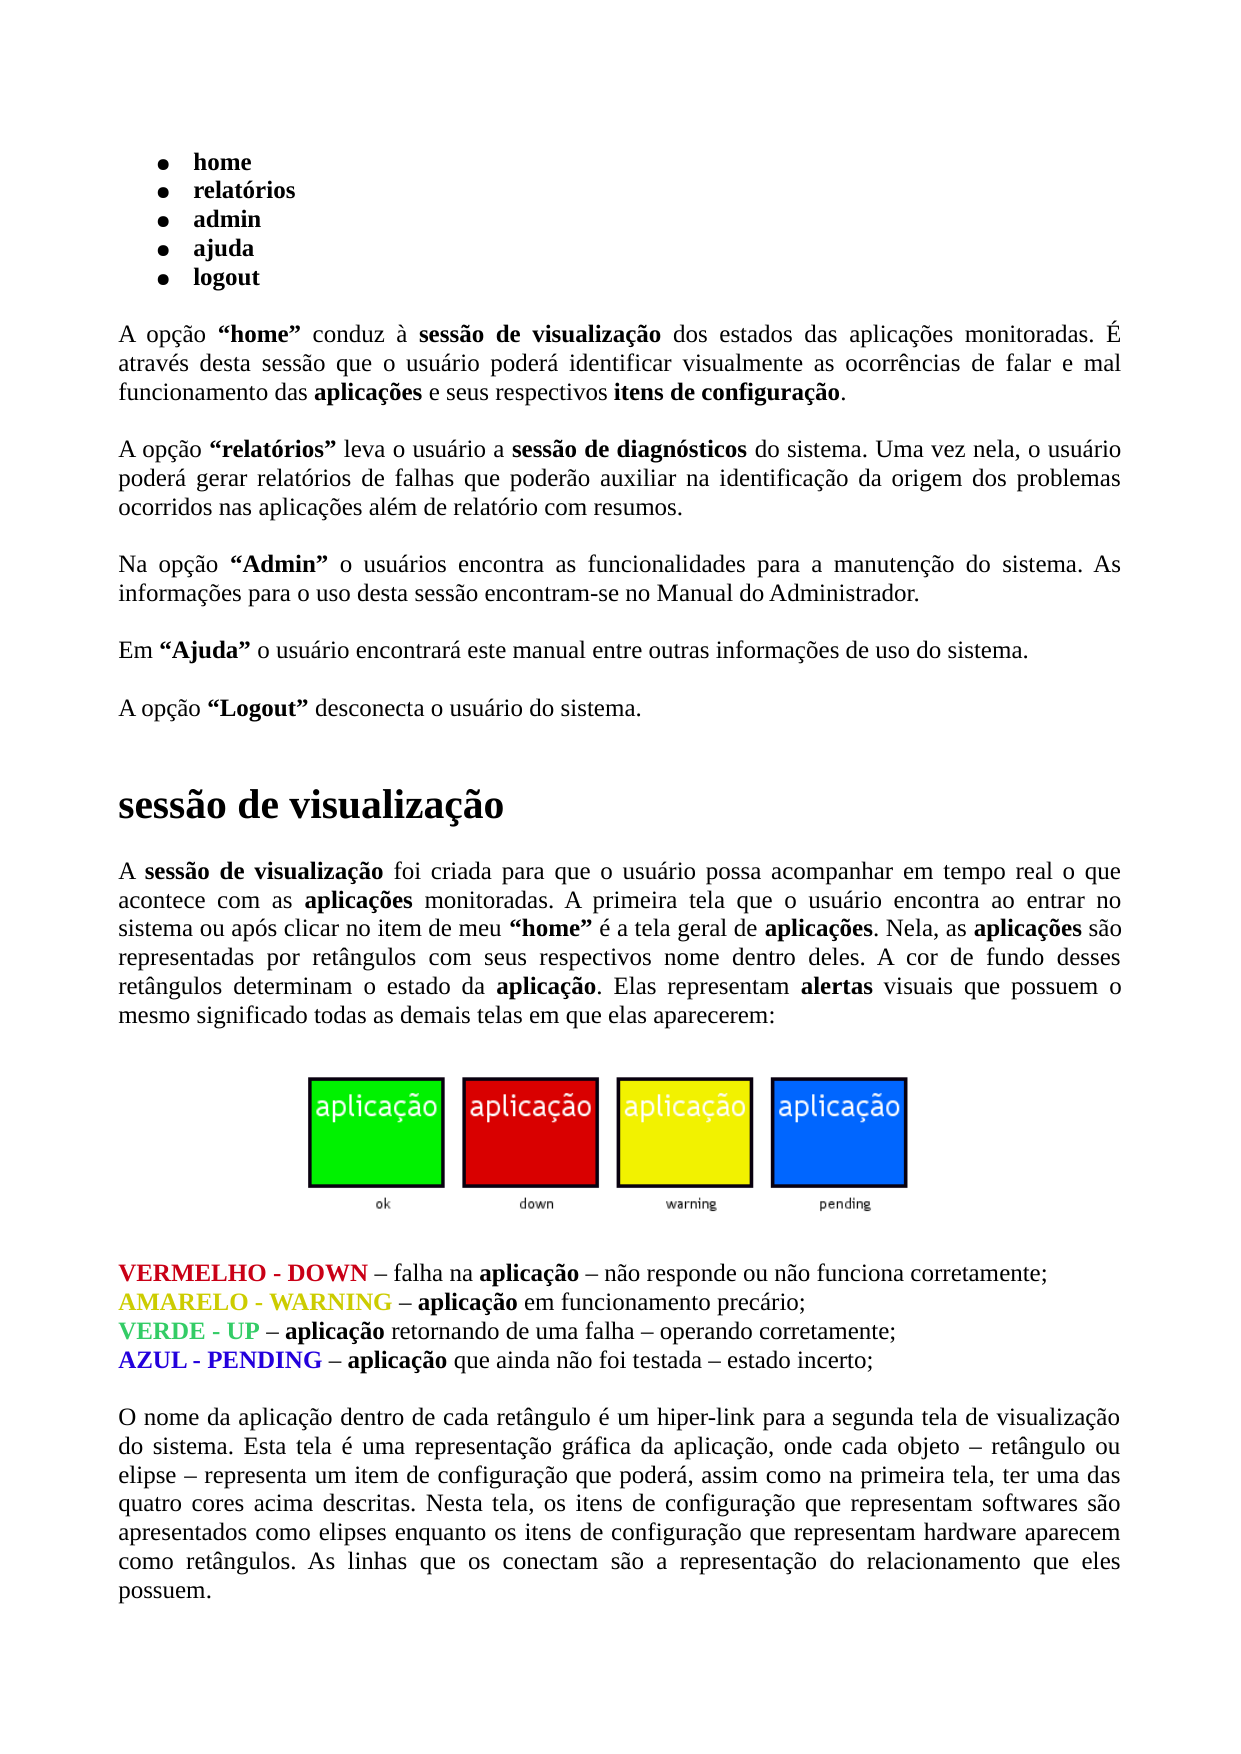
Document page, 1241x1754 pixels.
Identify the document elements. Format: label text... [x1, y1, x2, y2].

list home [156, 147, 1122, 176]
text O nome da aplicação dentro de cada retângulo é um hiper-link para a segunda tela de visualização do sistema. Esta tela é uma representação gráfica da aplicação, onde cada objeto – retângulo ou elipse – representa um item de configuração que poderá, assim como na primeira tela, ter uma das quatro cores acima descritas. Nesta tela, os itens de configuração que representam softwares são apresentados como elipses enquanto os itens de configuração que representam hardware aparecem como retângulos. As linhas que os conectam são a representação do relacionamento que eles possuem. [118, 1402, 1122, 1603]
text Em “Ajuda” o usuário encontrará este manual entre outras informações de uso do sistema. [118, 636, 1122, 664]
picture [287, 1064, 937, 1233]
list admin [156, 204, 1122, 233]
text VERDE - UP – aplicação retornando de uma falha – operando corretamente; [118, 1316, 1122, 1345]
text AZUL - PENDING – aplicação que ainda não foi testada – estado incerto; [118, 1345, 1122, 1373]
list relatórios [156, 176, 1122, 204]
list logout [156, 262, 1122, 291]
list ajuda [156, 233, 1122, 262]
text AMARELO - WARNING – aplicação em funcionamento precário; [118, 1287, 1122, 1316]
text A sessão de visualização foi criada para que o usuário possa acompanhar em tempo real o que acontece com as aplicações monitoradas. A primeira tela que o usuário encontra ao entrar no sistema ou após clicar no item de meu “home” é a tela geral de aplicações. Nela, as aplicações são representadas por retângulos com seus respectivos nome dentro deles. A cor de fundo desses retângulos determinam o estado da aplicação. Elas representam alertas visuais que possuem o mesmo significado todas as demais telas em que elas aparecerem: [118, 856, 1122, 1028]
text sessão de visualização [118, 779, 1122, 827]
text A opção “Logout” desconecta o usuário do sistema. [118, 693, 1122, 722]
text Na opção “Admin” o usuários encontra as funcionalidades para a manutenção do sistema. As informações para o uso desta sessão encontram-se no Manual do Administrador. [118, 549, 1122, 607]
text A opção “relatórios” leva o usuário a sessão de diagnósticos do sistema. Uma vez nela, o usuário poderá gerar relatórios de falhas que poderão auxiliar na identificação da origem dos problemas ocorridos nas aplicações além de relatório com resumos. [118, 434, 1122, 521]
text A opção “home” conduz à sessão de visualização dos estados das aplicações monitoradas. É através desta sessão que o usuário poderá identificar visualmente as ocorrências de falar e mal funcionamento das aplicações e seus respectivos itens de configuração. [118, 319, 1122, 406]
text VERMELHO - DOWN – falha na aplicação – não responde ou não funciona corretamente; [118, 1258, 1122, 1287]
